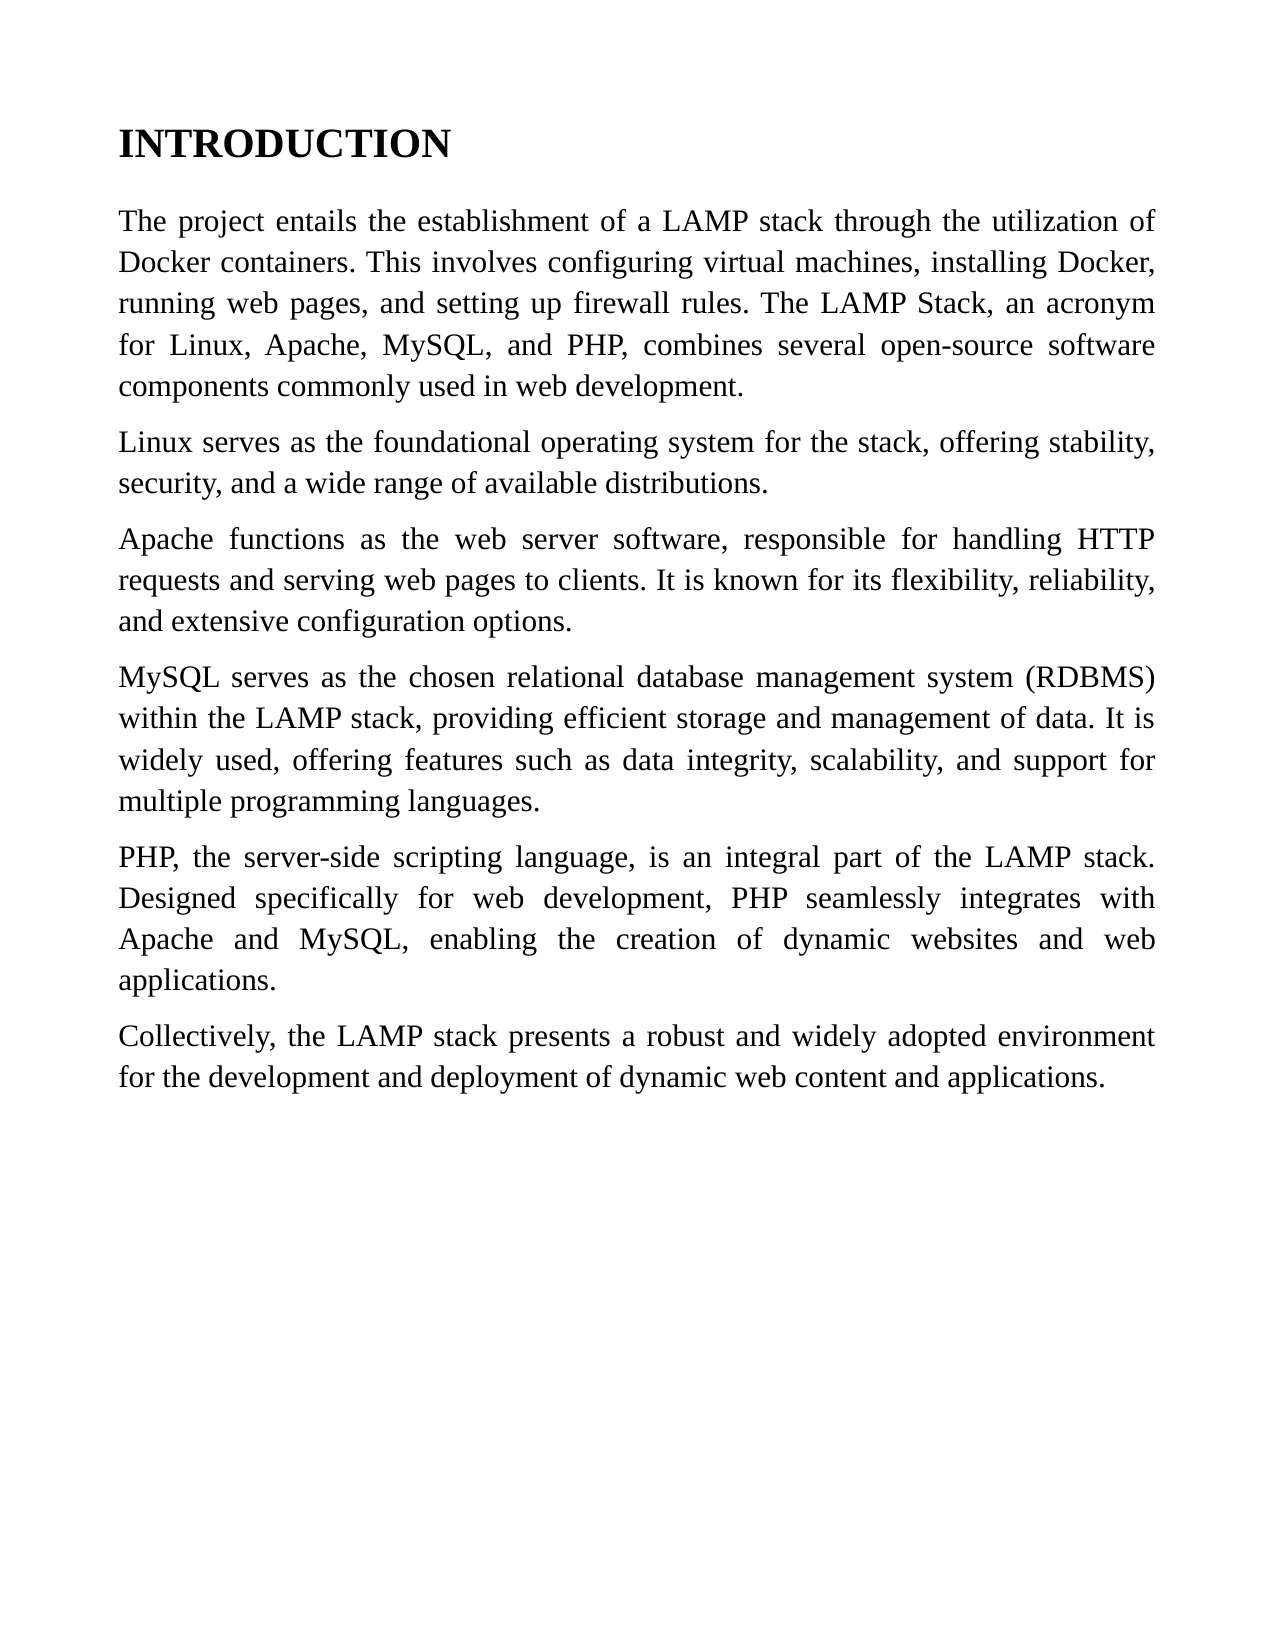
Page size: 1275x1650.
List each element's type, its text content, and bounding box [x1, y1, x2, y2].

text Collectively, the LAMP stack presents a robust and widely adopted environment for the development and deployment of dynamic web content and applications. [118, 1017, 1157, 1094]
text INTRODUCTION [118, 118, 1157, 166]
text The project entails the establishment of a LAMP stack through the utilization of Docker containers. This involves configuring virtual machines, installing Docker, running web pages, and setting up firewall rules. The LAMP Stack, an acronym for Linux, Apache, MySQL, and PHP, combines several open-source software components commonly used in web development. [118, 202, 1157, 403]
text PHP, the server-side scripting language, is an integral part of the LAMP stack. Designed specifically for web development, PHP seamlessly integrates with Apache and MySQL, enabling the creation of dynamic websites and web applications. [118, 838, 1157, 997]
text Apache functions as the web server software, responsible for handling HTTP requests and serving web pages to clients. It is known for its flexibility, reliability, and extensive configuration options. [118, 520, 1157, 638]
text MySQL serves as the chosen relational database management system (RDBMS) within the LAMP stack, providing efficient storage and management of data. It is widely used, offering features such as data integrity, scalability, and support for multiple programming languages. [118, 658, 1157, 818]
text Linux serves as the foundational operating system for the stack, offering stability, security, and a wide range of available distributions. [118, 423, 1157, 500]
